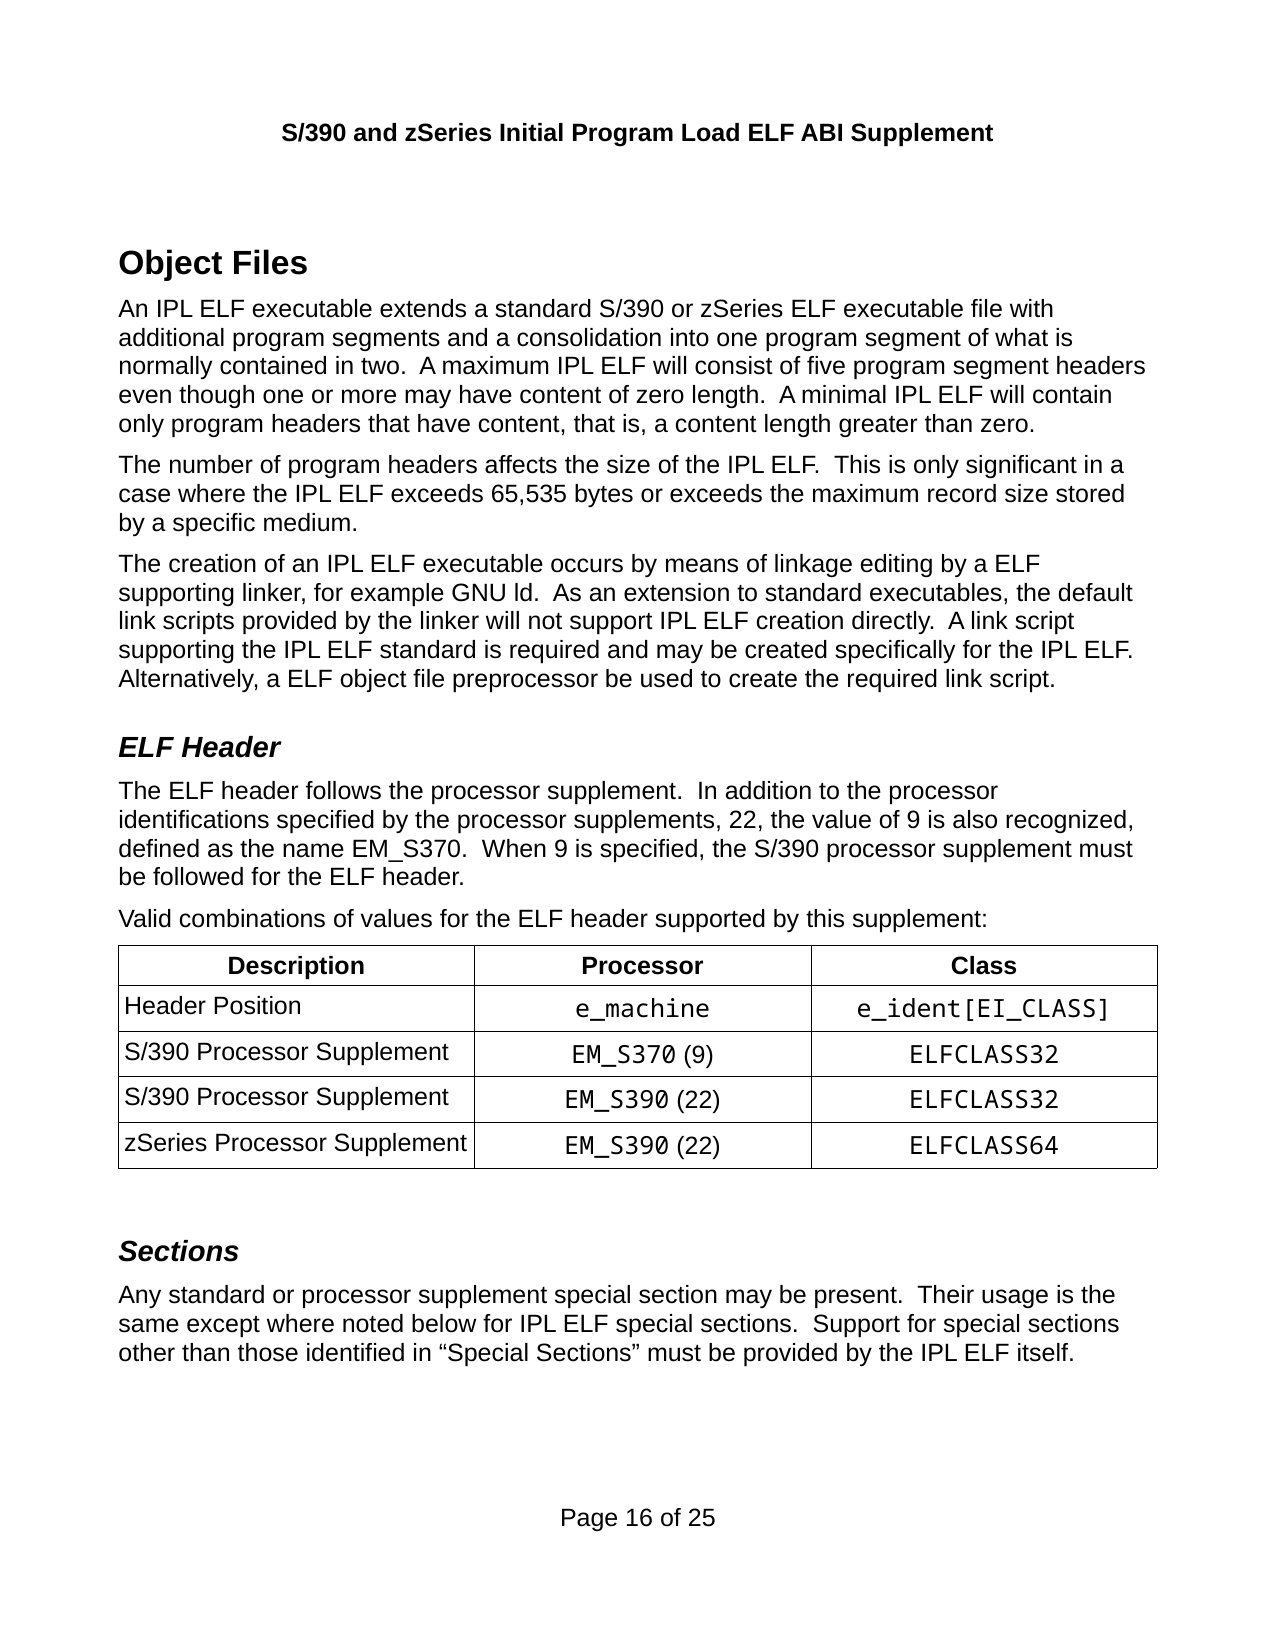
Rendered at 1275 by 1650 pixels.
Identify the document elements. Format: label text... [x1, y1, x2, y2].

table_cell ELFCLASS32 [812, 1077, 1157, 1122]
subtitle ELF Header [118, 730, 1157, 763]
table_cell S/390 Processor Supplement [119, 1077, 474, 1122]
table_header Class [812, 946, 1157, 985]
text Any standard or processor supplement special section may be present. Their usage is the same except where noted below for IPL ELF special sections. Support for special sections other than those identified in “Special Sections” must be provided by the IPL ELF itself. [118, 1280, 1157, 1366]
table_cell ELFCLASS32 [812, 1032, 1157, 1076]
table_header Processor [475, 946, 811, 985]
table_cell Header Position [119, 986, 474, 1031]
text An IPL ELF executable extends a standard S/390 or zSeries ELF executable file with additional program segments and a consolidation into one program segment of what is normally contained in two. A maximum IPL ELF will consist of five program segment headers even though one or more may have content of zero length. A minimal IPL ELF will contain only program headers that have content, that is, a content length greater than zero. [118, 294, 1157, 437]
table_cell e_machine [475, 986, 811, 1031]
table_cell EM_S370 (9) [475, 1032, 811, 1076]
table_cell e_ident[EI_CLASS] [812, 986, 1157, 1031]
table_cell ELFCLASS64 [812, 1123, 1157, 1168]
table_cell zSeries Processor Supplement [119, 1123, 474, 1168]
text The ELF header follows the processor supplement. In addition to the processor identifications specified by the processor supplements, 22, the value of 9 is also recognized, defined as the name EM_S370. When 9 is specified, the S/390 processor supplement must be followed for the ELF header. [118, 776, 1157, 891]
table_header Description [119, 946, 474, 985]
text Valid combinations of values for the ELF header supported by this supplement: [118, 903, 1157, 932]
text The number of program headers affects the size of the IPL ELF. This is only significant in a case where the IPL ELF exceeds 65,535 bytes or exceeds the maximum record size stored by a specific medium. [118, 450, 1157, 536]
text The creation of an IPL ELF executable occurs by means of linkage editing by a ELF supporting linker, for example GNU ld. As an extension to standard executables, the default link scripts provided by the linker will not support IPL ELF creation directly. A link script supporting the IPL ELF standard is required and may be created specifically for the IPL ELF. Alternatively, a ELF object file preprocessor be used to create the required link script. [118, 549, 1157, 692]
table_cell EM_S390 (22) [475, 1123, 811, 1168]
table_cell S/390 Processor Supplement [119, 1032, 474, 1076]
subtitle Object Files [118, 243, 1157, 281]
subtitle Sections [118, 1234, 1157, 1267]
table_cell EM_S390 (22) [475, 1077, 811, 1122]
